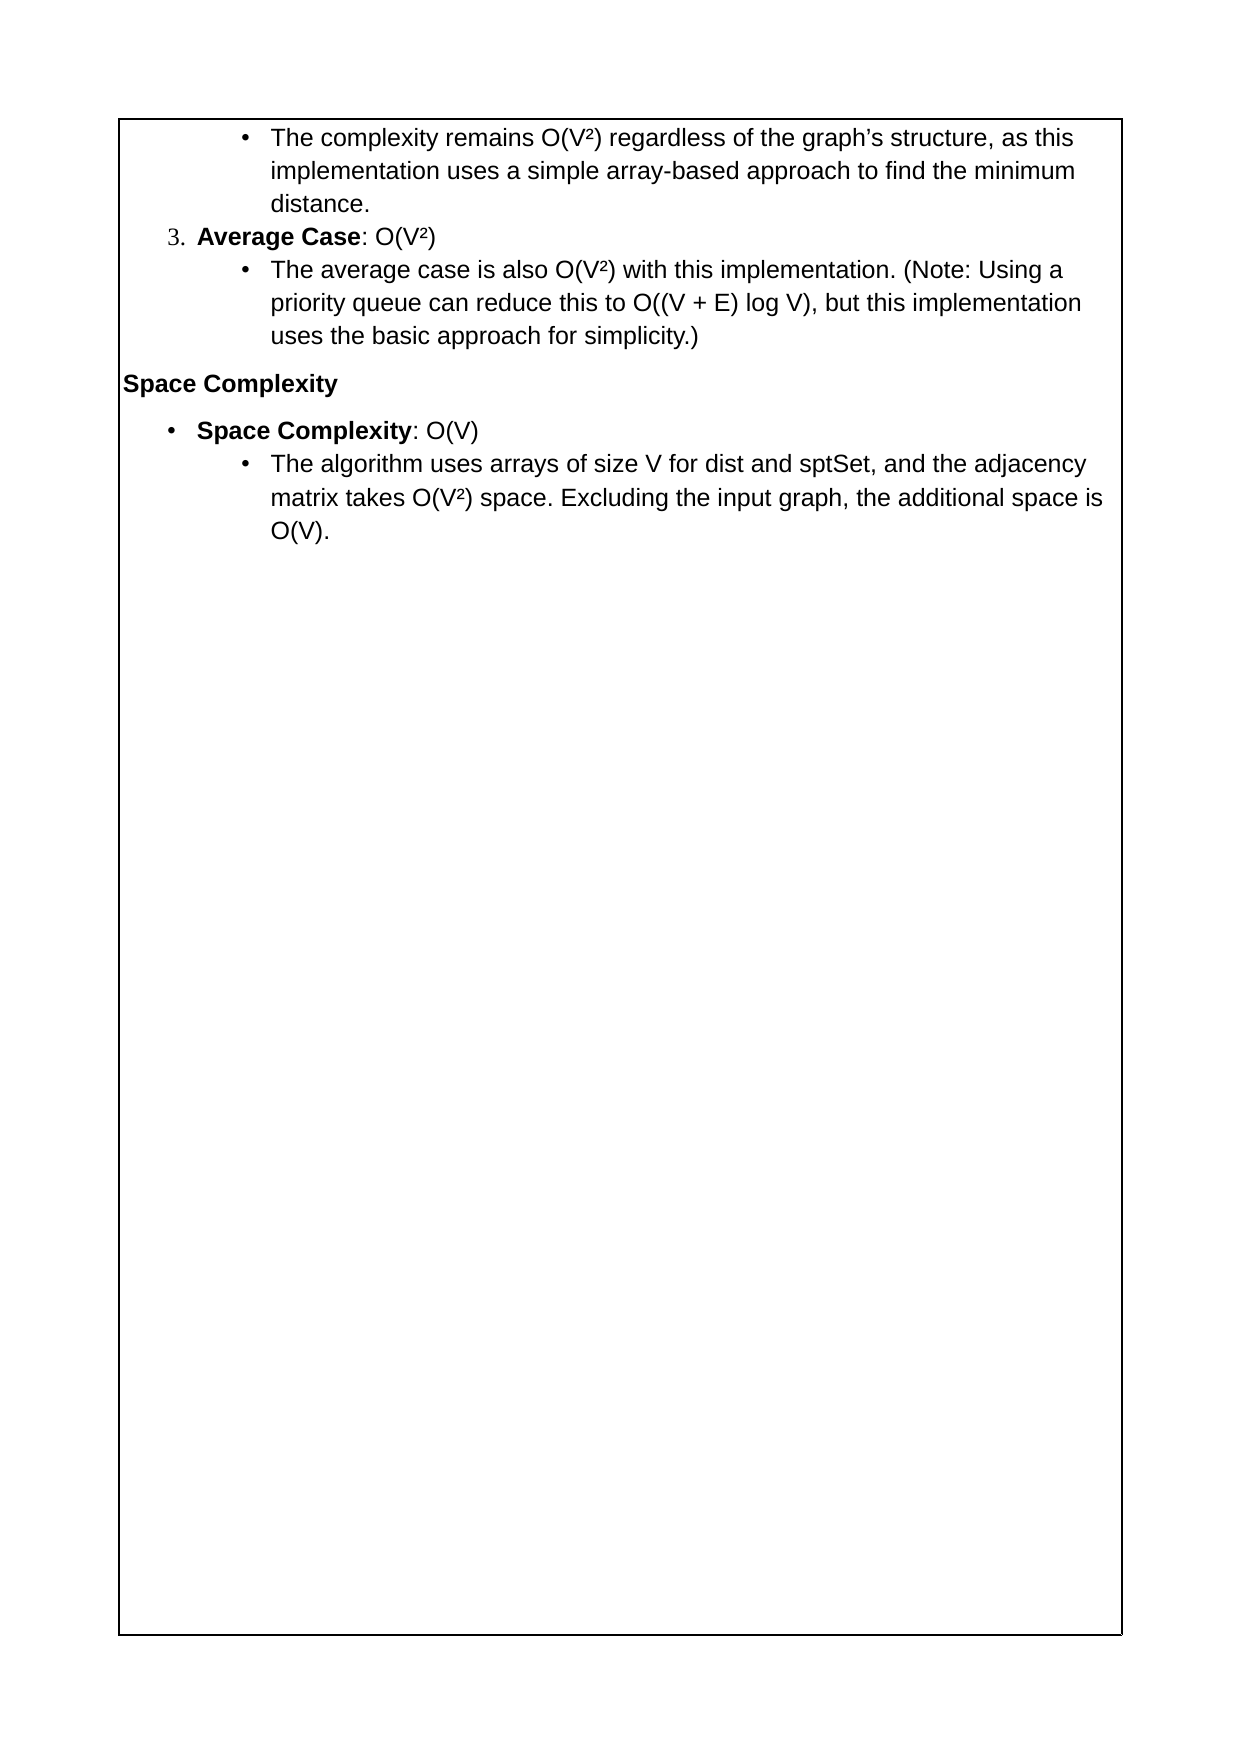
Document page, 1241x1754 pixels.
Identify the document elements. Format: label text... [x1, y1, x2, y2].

list Average Case: O(V²) [167, 222, 1118, 251]
list The algorithm uses arrays of size V for dist and sptSet, and the adjacency matrix takes O(V²) space. Excluding the input graph, the additional space is O(V). [241, 449, 1118, 544]
list The average case is also O(V²) with this implementation. (Note: Using a priority queue can reduce this to O((V + E) log V), but this implementation uses the basic approach for simplicity.) [241, 255, 1118, 350]
text Space Complexity [123, 369, 1118, 397]
list Space Complexity: O(V) [167, 416, 1118, 445]
list The complexity remains O(V²) regardless of the graph’s structure, as this implementation uses a simple array-based approach to find the minimum distance. [241, 123, 1118, 218]
